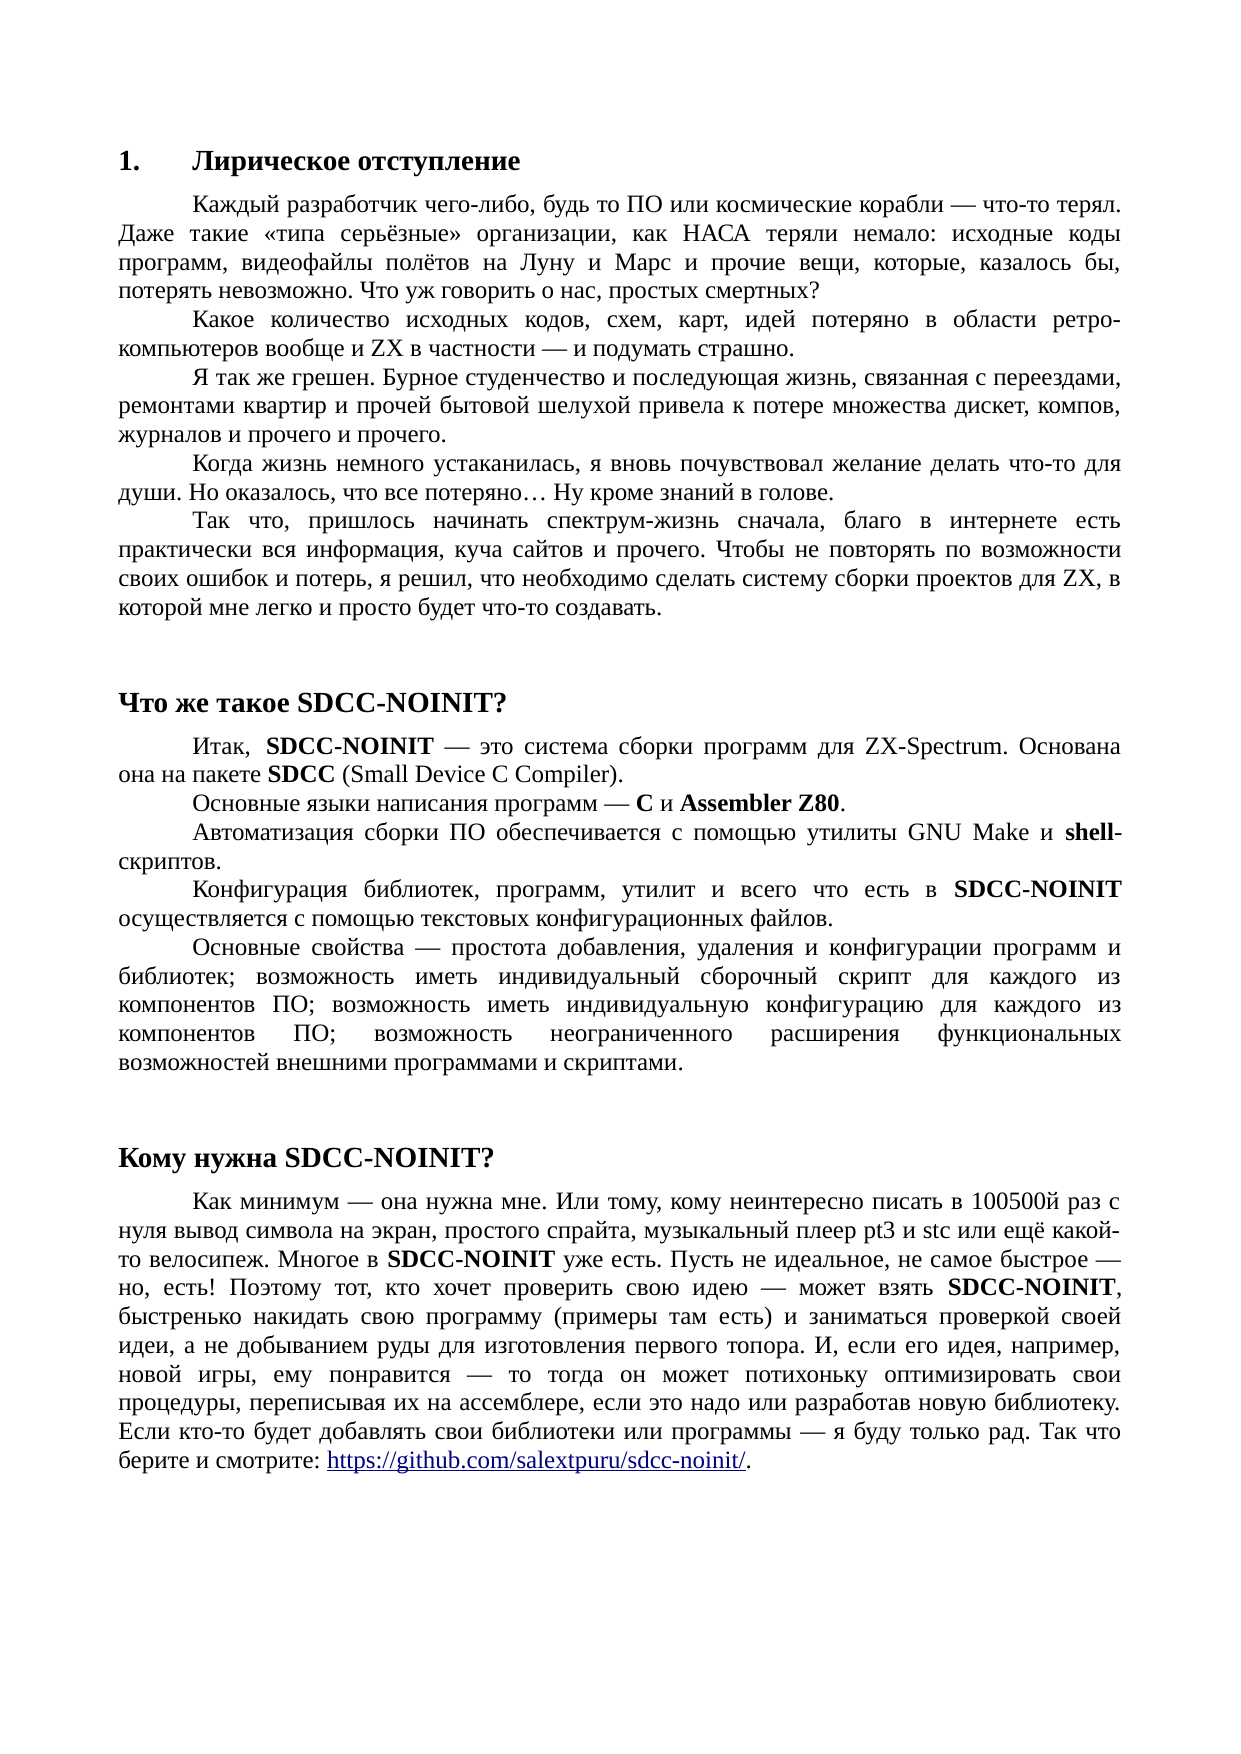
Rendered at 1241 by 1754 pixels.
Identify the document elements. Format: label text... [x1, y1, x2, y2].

text Итак, SDCC-NOINIT — это система сборки программ для ZX-Spectrum. Основана она на пакете SDCC (Small Device C Compiler). [118, 731, 1122, 788]
text Основные свойства — простота добавления, удаления и конфигурации программ и библиотек; возможность иметь индивидуальный сборочный скрипт для каждого из компонентов ПО; возможность иметь индивидуальную конфигурацию для каждого из компонентов ПО; возможность неограниченного расширения функциональных возможностей внешними программами и скриптами. [118, 932, 1122, 1076]
text Когда жизнь немного устаканилась, я вновь почувствовал желание делать что-то для души. Но оказалось, что все потеряно… Ну кроме знаний в голове. [118, 448, 1122, 505]
subtitle Лирическое отступление [118, 143, 1122, 177]
text Автоматизация сборки ПО обеспечивается с помощью утилиты GNU Make и shell-скриптов. [118, 817, 1122, 874]
text Так что, пришлось начинать спектрум-жизнь сначала, благо в интернете есть практически вся информация, куча сайтов и прочего. Чтобы не повторять по возможности своих ошибок и потерь, я решил, что необходимо сделать систему сборки проектов для ZX, в которой мне легко и просто будет что-то создавать. [118, 505, 1122, 620]
text Конфигурация библиотек, программ, утилит и всего что есть в SDCC-NOINIT осуществляется с помощью текстовых конфигурационных файлов. [118, 874, 1122, 932]
text Как минимум — она нужна мне. Или тому, кому неинтересно писать в 100500й раз с нуля вывод символа на экран, простого спрайта, музыкальный плеер pt3 и stc или ещё какой-то велосипеж. Многое в SDCC-NOINIT уже есть. Пусть не идеальное, не самое быстрое — но, есть! Поэтому тот, кто хочет проверить свою идею — может взять SDCC-NOINIT, быстренько накидать свою программу (примеры там есть) и заниматься проверкой своей идеи, а не добыванием руды для изготовления первого топора. И, если его идея, например, новой игры, ему понравится — то тогда он может потихоньку оптимизировать свои процедуры, переписывая их на ассемблере, если это надо или разработав новую библиотеку. Если кто-то будет добавлять свои библиотеки или программы — я буду только рад. Так что берите и смотрите: https://github.com/salextpuru/sdcc-noinit/. [118, 1186, 1122, 1474]
text Какое количество исходных кодов, схем, карт, идей потеряно в области ретро-компьютеров вообще и ZX в частности — и подумать страшно. [118, 304, 1122, 362]
subtitle Кому нужна SDCC-NOINIT? [118, 1140, 1122, 1174]
subtitle Что же такое SDCC-NOINIT? [118, 685, 1122, 718]
text Я так же грешен. Бурное студенчество и последующая жизнь, связанная с переездами, ремонтами квартир и прочей бытовой шелухой привела к потере множества дискет, компов, журналов и прочего и прочего. [118, 362, 1122, 448]
text Каждый разработчик чего-либо, будь то ПО или космические корабли — что-то терял. Даже такие «типа серьёзные» организации, как НАСА теряли немало: исходные коды программ, видеофайлы полётов на Луну и Марс и прочие вещи, которые, казалось бы, потерять невозможно. Что уж говорить о нас, простых смертных? [118, 189, 1122, 304]
text Основные языки написания программ — C и Assembler Z80. [118, 788, 1122, 817]
